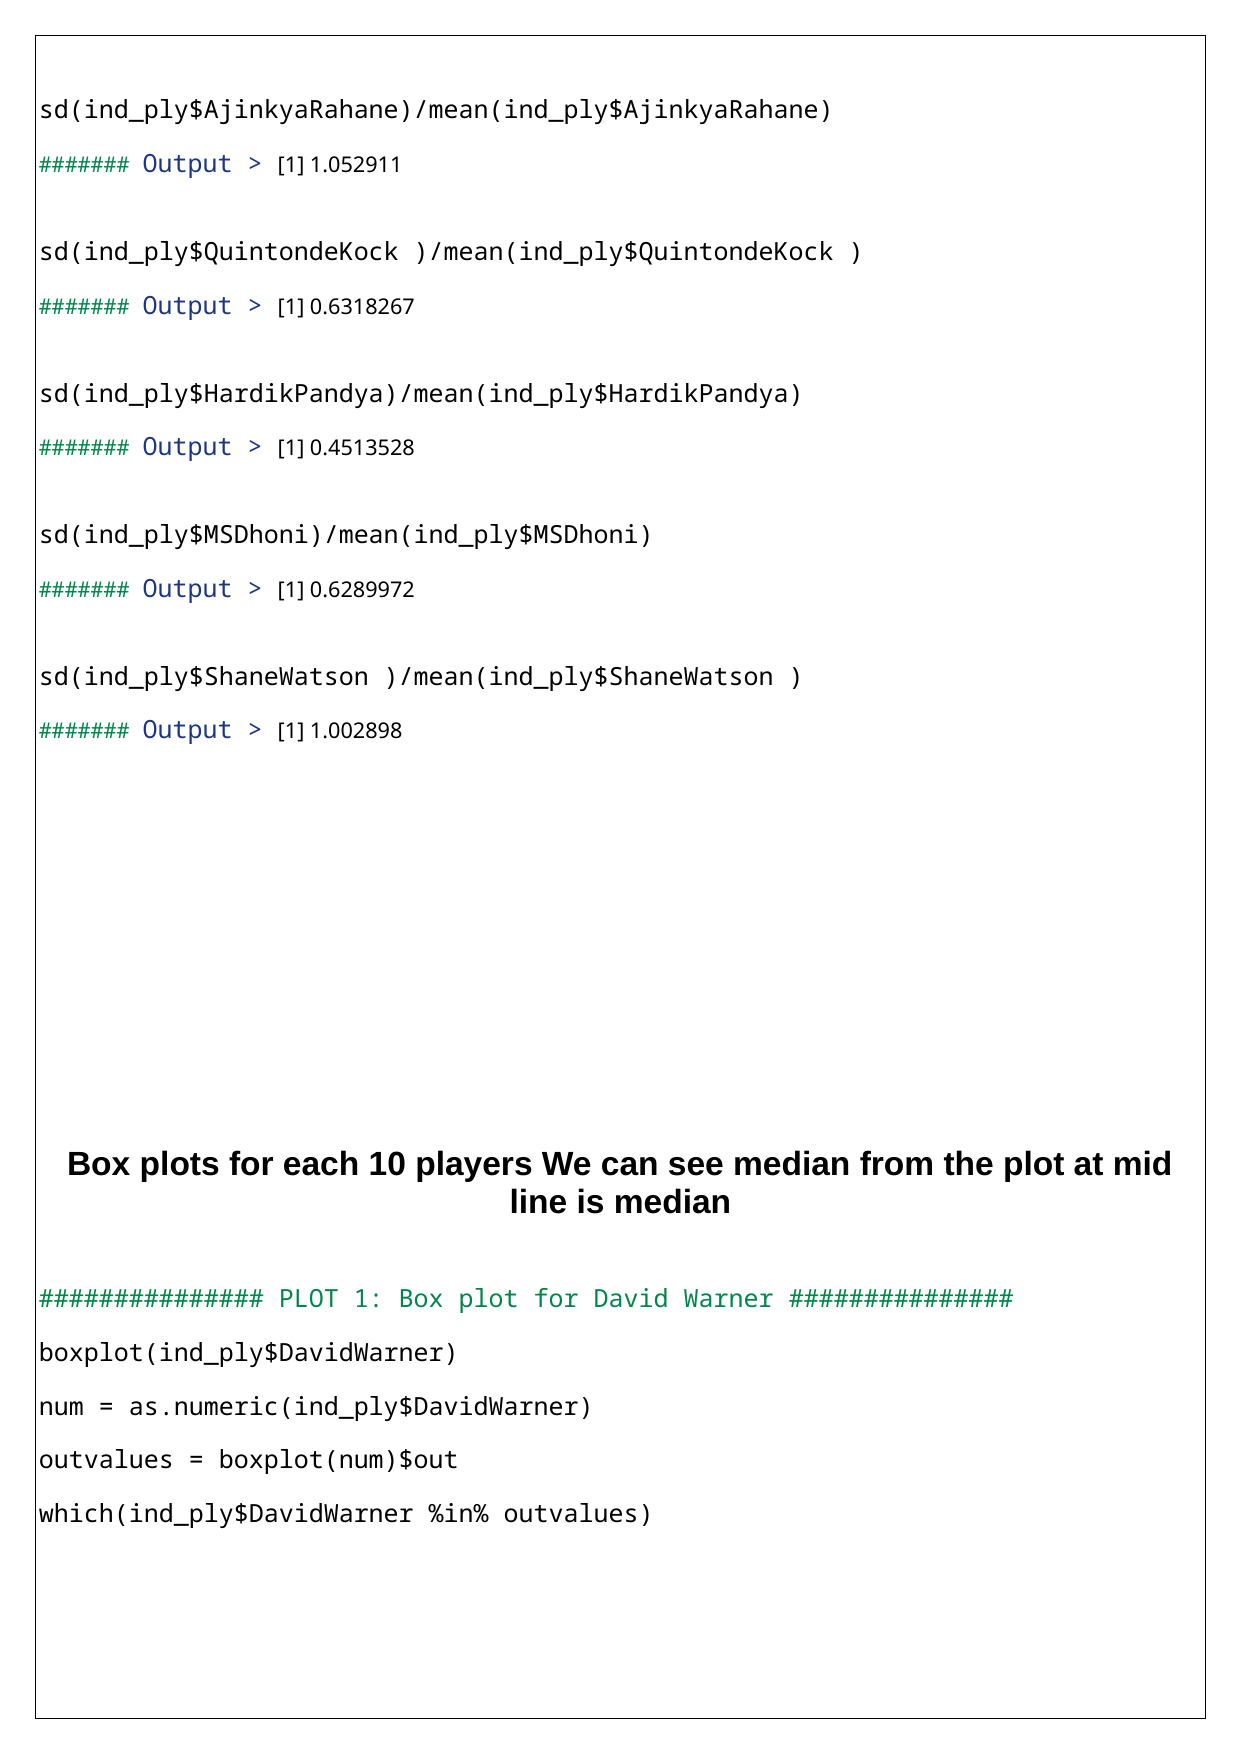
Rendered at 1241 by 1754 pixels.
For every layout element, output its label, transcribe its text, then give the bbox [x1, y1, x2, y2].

text sd(ind_ply$ShaneWatson )/mean(ind_ply$ShaneWatson ) [38, 658, 1202, 692]
subtitle Box plots for each 10 players We can see median from the plot at mid line is median [38, 1143, 1202, 1221]
text ####### Output > [1] 0.4513528 [38, 429, 1202, 463]
text ############### PLOT 1: Box plot for David Warner ############### [38, 1281, 1202, 1315]
text ####### Output > [1] 1.052911 [38, 146, 1202, 180]
text boxplot(ind_ply$DavidWarner) [38, 1334, 1202, 1368]
text sd(ind_ply$QuintondeKock )/mean(ind_ply$QuintondeKock ) [38, 234, 1202, 268]
text outvalues = boxplot(num)$out [38, 1442, 1202, 1476]
text sd(ind_ply$HardikPandya)/mean(ind_ply$HardikPandya) [38, 375, 1202, 409]
text ####### Output > [1] 1.002898 [38, 712, 1202, 746]
text ####### Output > [1] 0.6289972 [38, 571, 1202, 605]
text sd(ind_ply$MSDhoni)/mean(ind_ply$MSDhoni) [38, 517, 1202, 551]
text ####### Output > [1] 0.6318267 [38, 287, 1202, 322]
text which(ind_ply$DavidWarner %in% outvalues) [38, 1496, 1202, 1530]
text sd(ind_ply$AjinkyaRahane)/mean(ind_ply$AjinkyaRahane) [38, 92, 1202, 126]
text num = as.numeric(ind_ply$DavidWarner) [38, 1388, 1202, 1422]
